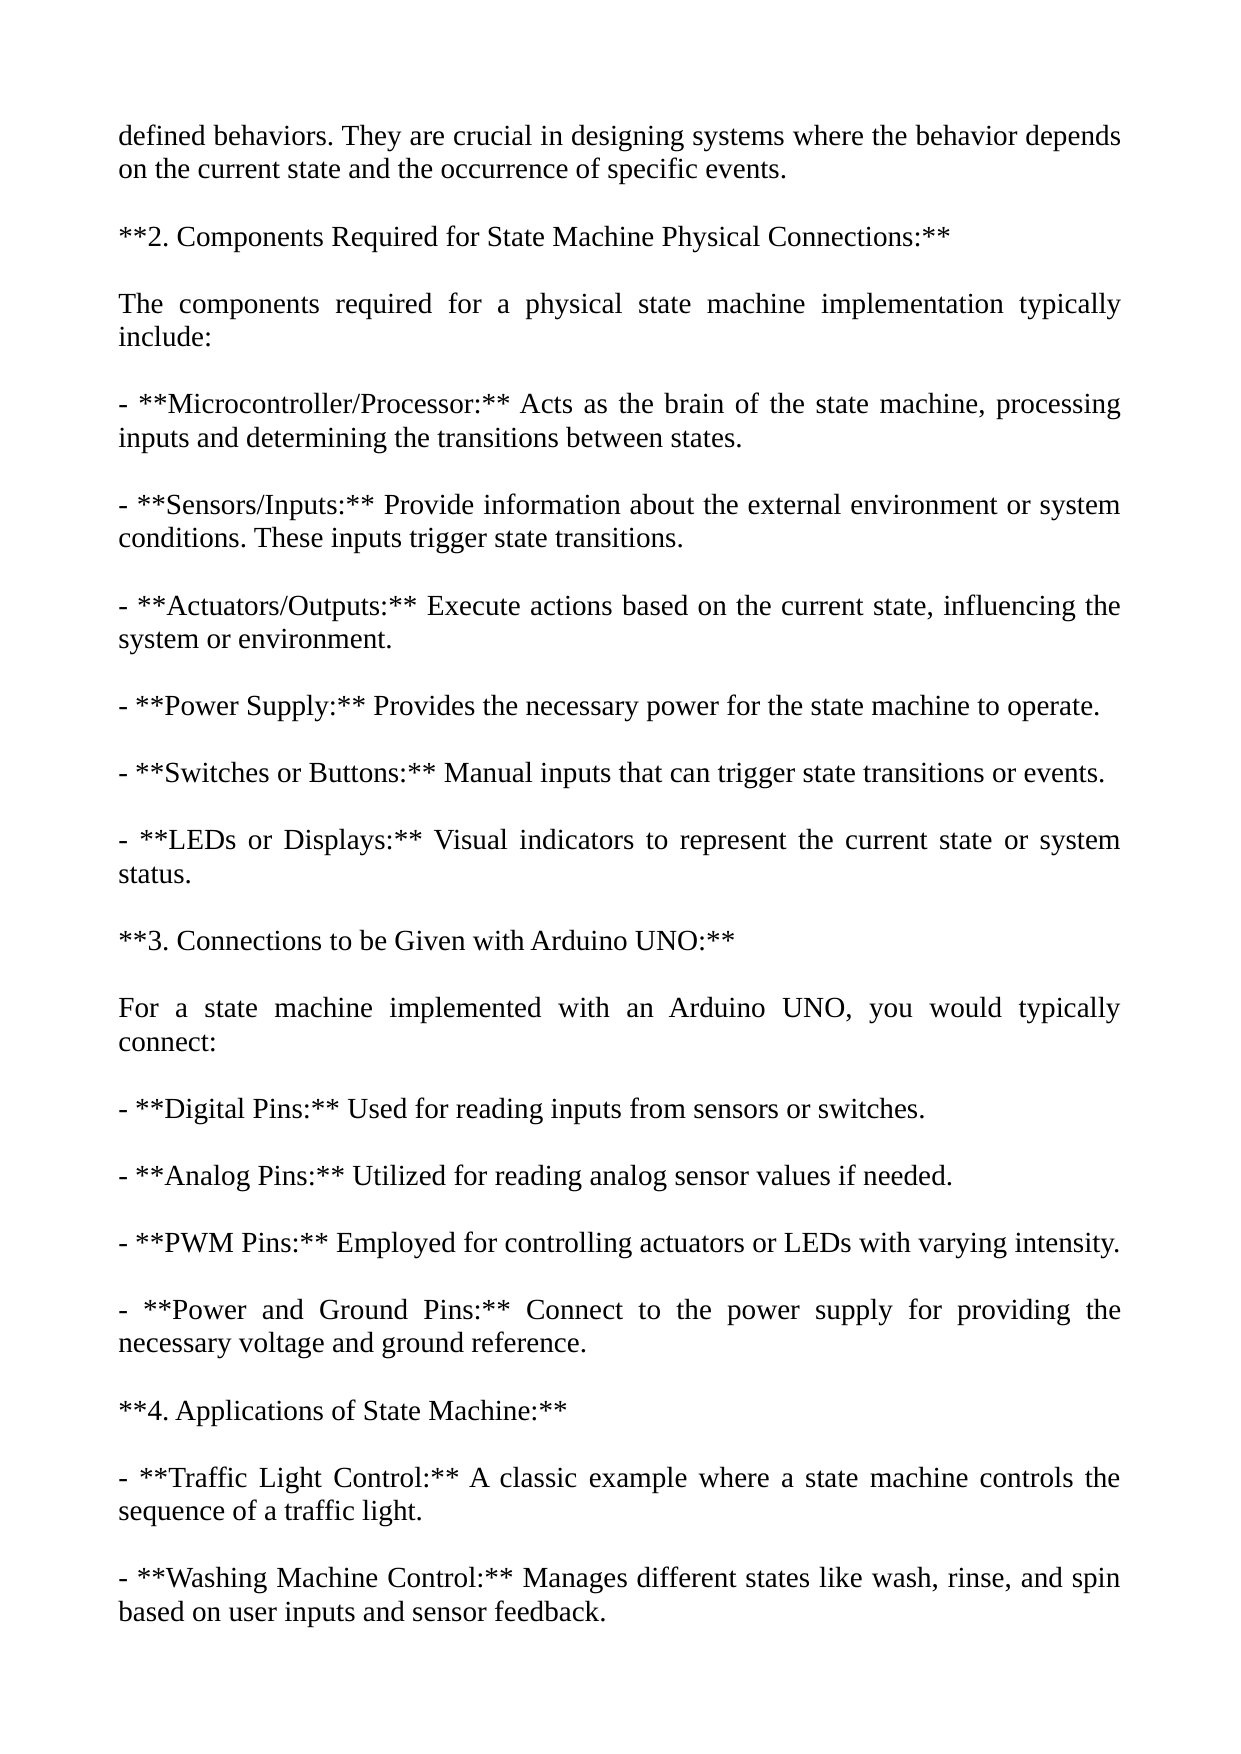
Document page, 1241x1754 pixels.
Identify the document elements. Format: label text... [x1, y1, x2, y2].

text - **Power Supply:** Provides the necessary power for the state machine to operate. [118, 688, 1122, 722]
text - **LEDs or Displays:** Visual indicators to represent the current state or system status. [118, 822, 1122, 889]
text For a state machine implemented with an Arduino UNO, you would typically connect: [118, 990, 1122, 1057]
text - **Power and Ground Pins:** Connect to the power supply for providing the necessary voltage and ground reference. [118, 1292, 1122, 1359]
text defined behaviors. They are crucial in designing systems where the behavior depends on the current state and the occurrence of specific events. [118, 118, 1122, 185]
text The components required for a physical state machine implementation typically include: [118, 286, 1122, 353]
text - **Washing Machine Control:** Manages different states like wash, rinse, and spin based on user inputs and sensor feedback. [118, 1560, 1122, 1627]
text **3. Connections to be Given with Arduino UNO:** [118, 923, 1122, 957]
text - **Sensors/Inputs:** Provide information about the external environment or system conditions. These inputs trigger state transitions. [118, 487, 1122, 554]
text - **Actuators/Outputs:** Execute actions based on the current state, influencing the system or environment. [118, 588, 1122, 655]
text - **Digital Pins:** Used for reading inputs from sensors or switches. [118, 1091, 1122, 1124]
text **2. Components Required for State Machine Physical Connections:** [118, 219, 1122, 252]
text - **Microcontroller/Processor:** Acts as the brain of the state machine, processing inputs and determining the transitions between states. [118, 386, 1122, 453]
text - **Analog Pins:** Utilized for reading analog sensor values if needed. [118, 1158, 1122, 1191]
text **4. Applications of State Machine:** [118, 1393, 1122, 1426]
text - **PWM Pins:** Employed for controlling actuators or LEDs with varying intensity. [118, 1225, 1122, 1258]
text - **Traffic Light Control:** A classic example where a state machine controls the sequence of a traffic light. [118, 1460, 1122, 1527]
text - **Switches or Buttons:** Manual inputs that can trigger state transitions or events. [118, 755, 1122, 789]
